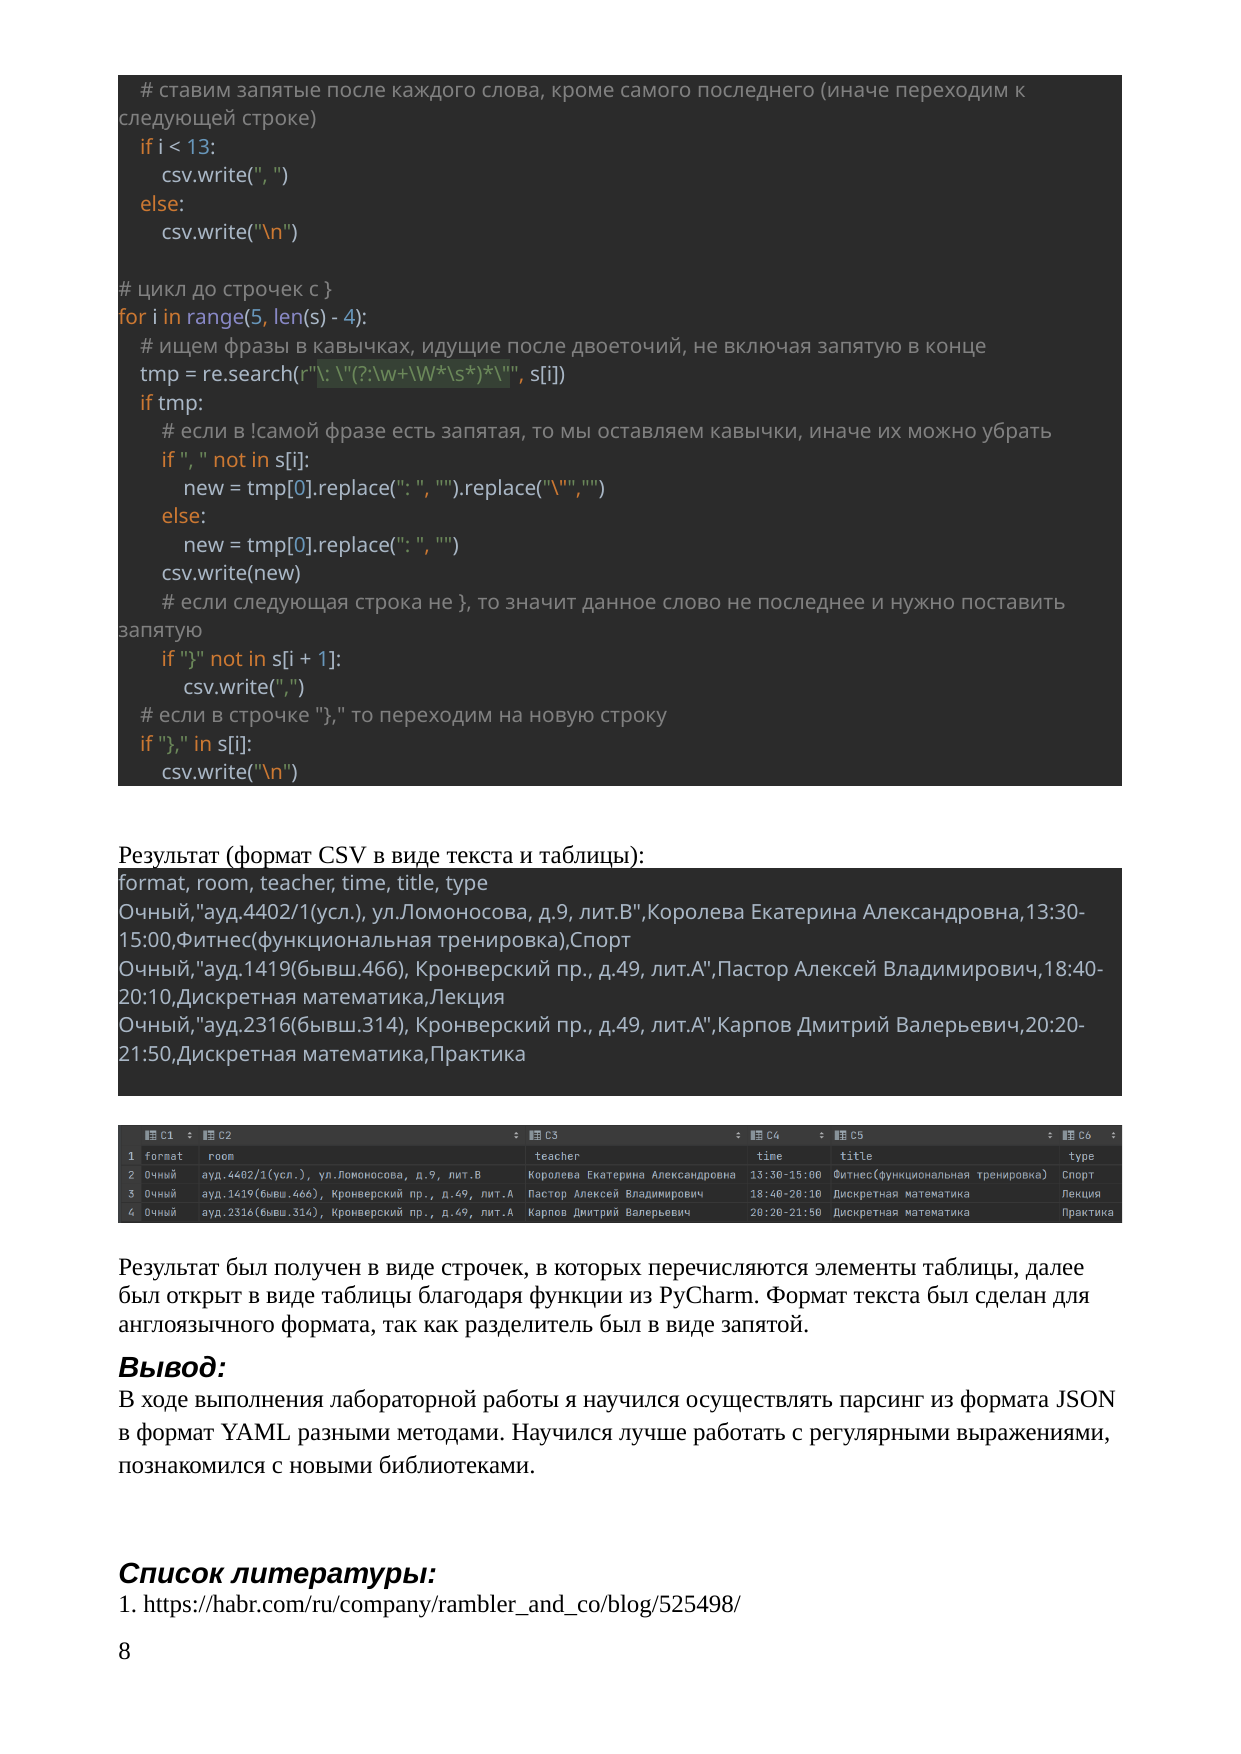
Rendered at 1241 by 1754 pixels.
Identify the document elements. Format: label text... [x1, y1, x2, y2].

text Результат был получен в виде строчек, в которых перечисляются элементы таблицы, далее был открыт в виде таблицы благодаря функции из PyCharm. Формат текста был сделан для англоязычного формата, так как разделитель был в виде запятой. [118, 1252, 1122, 1338]
subtitle Список литературы: [118, 1556, 1122, 1589]
text # ставим запятые после каждого слова, кроме самого последнего (иначе переходим к следующей строке) if i < 13: csv.write(", ") else: csv.write("\n") # цикл до строчек с } for i in range(5, len(s) - 4): # ищем фразы в кавычках, идущие после двоеточий, не включая запятую в конце tmp = re.search(r"\: \"(?:\w+\W*\s*)*\"", s[i]) if tmp: # если в !самой фразе есть запятая, то мы оставляем кавычки, иначе их можно убрать if ", " not in s[i]: new = tmp[0].replace(": ", "").replace("\"","") else: new = tmp[0].replace(": ", "") csv.write(new) # если следующая строка не }, то значит данное слово не последнее и нужно поставить запятую if "}" not in s[i + 1]: csv.write(",") # если в строчке "}," то переходим на новую строку if "}," in s[i]: csv.write("\n") [118, 75, 1122, 786]
text format, room, teacher, time, title, type Очный,"ауд.4402/1(усл.), ул.Ломоносова, д.9, лит.B",Королева Екатерина Александровна,13:30-15:00,Фитнес(функциональная тренировка),Спорт Очный,"ауд.1419(бывш.466), Кронверский пр., д.49, лит.А",Пастор Алексей Владимирович,18:40-20:10,Дискретная математика,Лекция Очный,"ауд.2316(бывш.314), Кронверский пр., д.49, лит.А",Карпов Дмитрий Валерьевич,20:20-21:50,Дискретная математика,Практика [118, 868, 1122, 1096]
text Результат (формат CSV в виде текста и таблицы): [118, 840, 1122, 868]
subtitle Вывод: [118, 1350, 1122, 1384]
text 1. https://habr.com/ru/company/rambler_and_co/blog/525498/ [118, 1589, 1122, 1618]
text В ходе выполнения лабораторной работы я научился осуществлять парсинг из формата JSON в формат YAML разными методами. Научился лучше работать с регулярными выражениями, познакомился с новыми библиотеками. [118, 1384, 1122, 1479]
